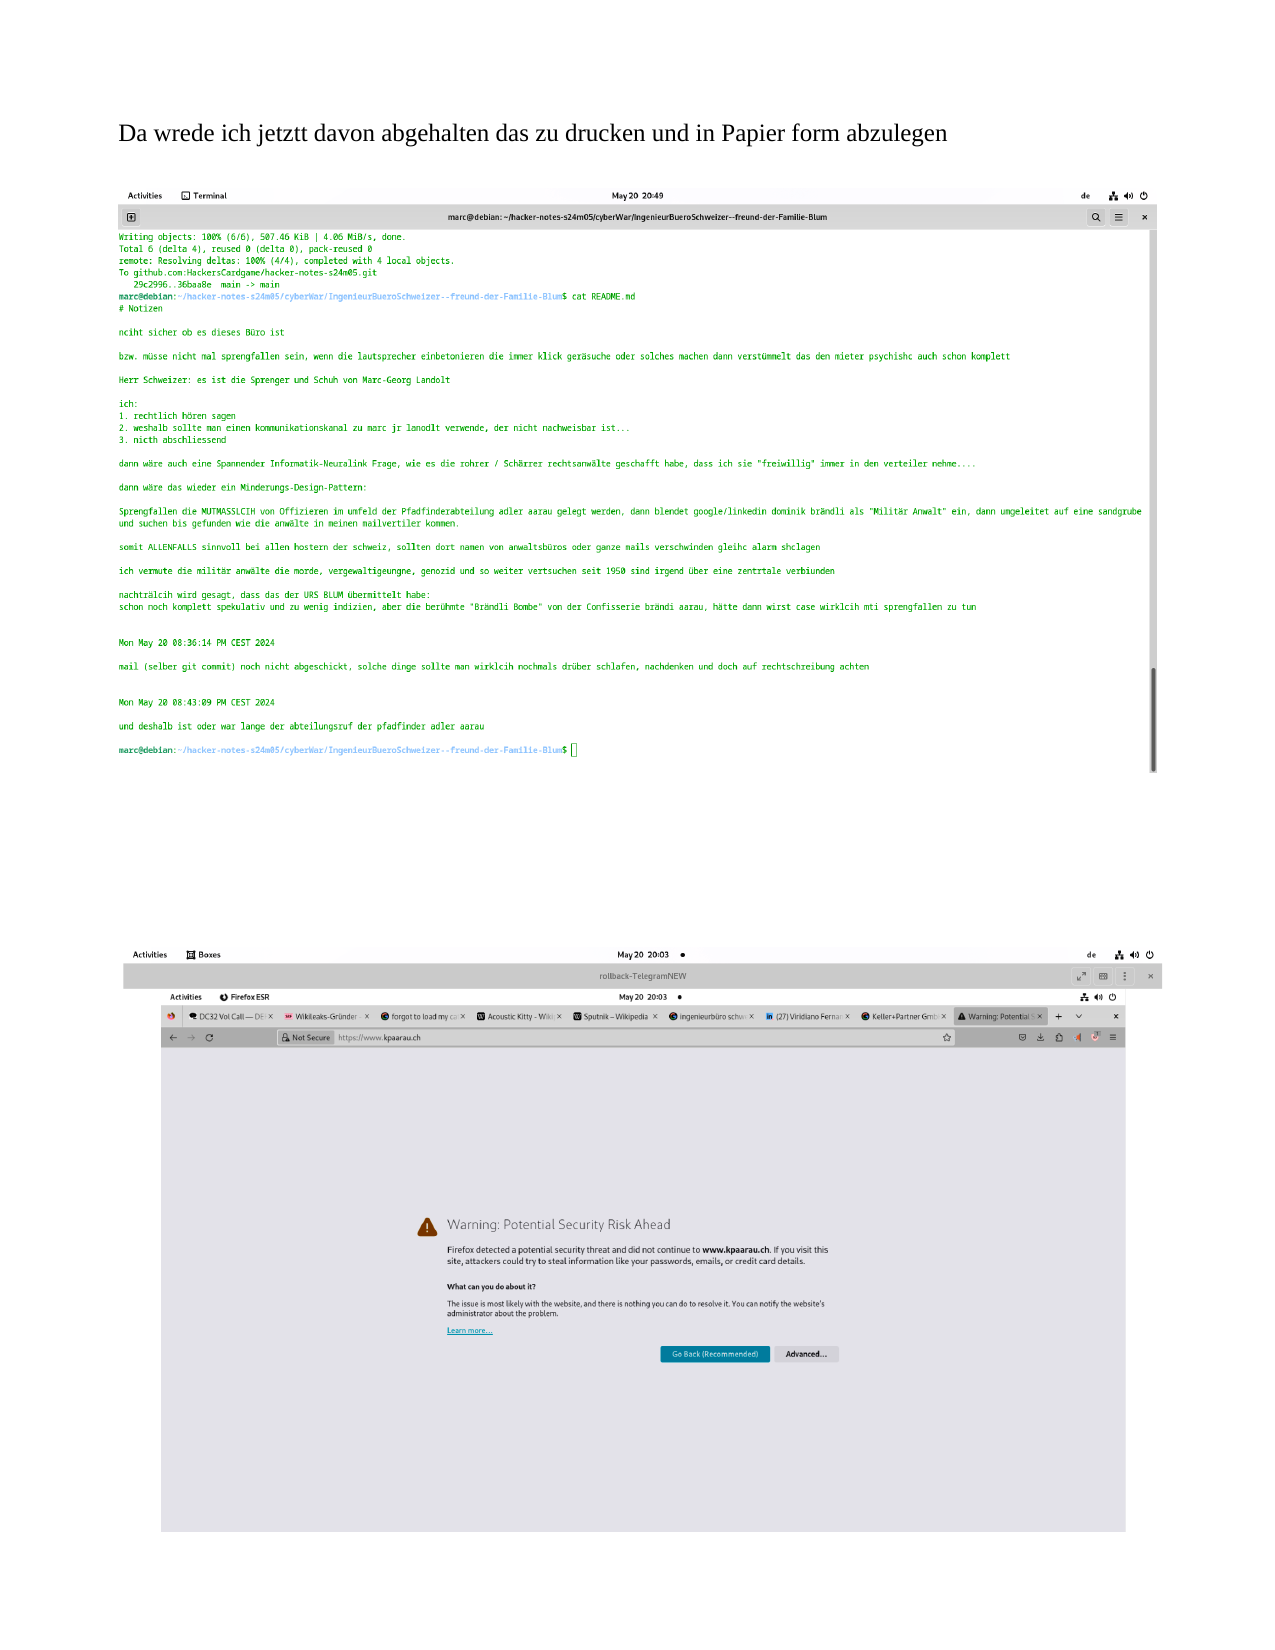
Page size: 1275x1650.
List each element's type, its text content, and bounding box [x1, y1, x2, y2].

text Da wrede ich jetztt davon abgehalten das zu drucken und in Papier form abzulegen [118, 118, 1157, 147]
